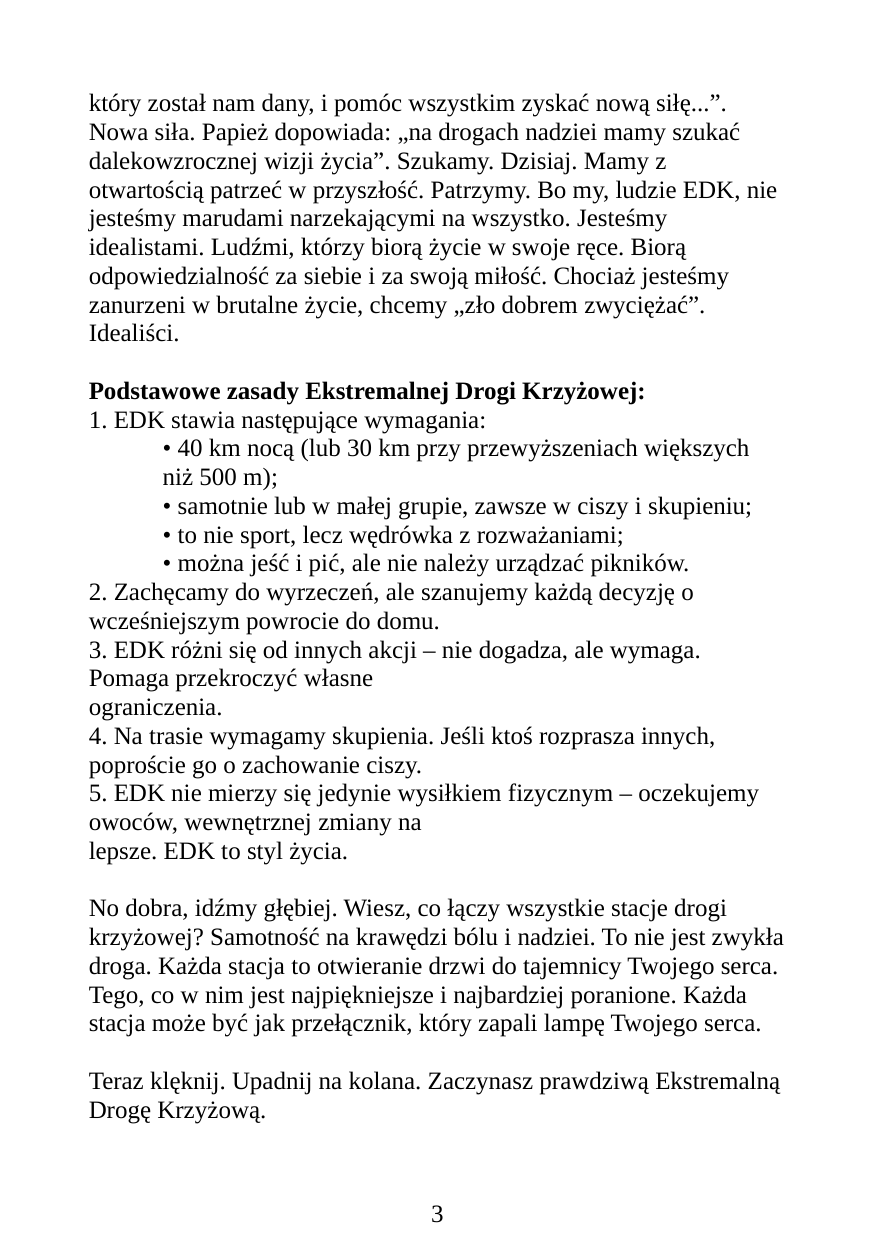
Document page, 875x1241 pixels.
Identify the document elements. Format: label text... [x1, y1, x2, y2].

text • 40 km nocą (lub 30 km przy przewyższeniach większych niż 500 m); [88, 433, 786, 491]
text 4. Na trasie wymagamy skupienia. Jeśli ktoś rozprasza innych, poproście go o zachowanie ciszy. [88, 721, 786, 778]
text 2. Zachęcamy do wyrzeczeń, ale szanujemy każdą decyzję o wcześniejszym powrocie do domu. [88, 577, 786, 635]
text No dobra, idźmy głębiej. Wiesz, co łączy wszystkie stacje drogi krzyżowej? Samotność na krawędzi bólu i nadziei. To nie jest zwykła droga. Każda stacja to otwieranie drzwi do tajemnicy Twojego serca. Tego, co w nim jest najpiękniejsze i najbardziej poranione. Każda stacja może być jak przełącznik, który zapali lampę Twojego serca. [88, 893, 786, 1037]
text • samotnie lub w małej grupie, zawsze w ciszy i skupieniu; [88, 491, 786, 520]
text lepsze. EDK to styl życia. [88, 836, 786, 865]
text • to nie sport, lecz wędrówka z rozważaniami; [88, 520, 786, 548]
text Teraz klęknij. Upadnij na kolana. Zaczynasz prawdziwą Ekstremalną Drogę Krzyżową. [88, 1066, 786, 1123]
text który został nam dany, i pomóc wszystkim zyskać nową siłę...”. Nowa siła. Papież dopowiada: „na drogach nadziei mamy szukać dalekowzrocznej wizji życia”. Szukamy. Dzisiaj. Mamy z otwartością patrzeć w przyszłość. Patrzymy. Bo my, ludzie EDK, nie jesteśmy marudami narzekającymi na wszystko. Jesteśmy idealistami. Ludźmi, którzy biorą życie w swoje ręce. Biorą [88, 88, 786, 261]
text 3. EDK różni się od innych akcji – nie dogadza, ale wymaga. Pomaga przekroczyć własne [88, 635, 786, 692]
text odpowiedzialność za siebie i za swoją miłość. Chociaż jesteśmy zanurzeni w brutalne życie, chcemy „zło dobrem zwyciężać”. Idealiści. [88, 261, 786, 376]
text 1. EDK stawia następujące wymagania: [88, 405, 786, 433]
text 5. EDK nie mierzy się jedynie wysiłkiem fizycznym – oczekujemy owoców, wewnętrznej zmiany na [88, 778, 786, 836]
text Podstawowe zasady Ekstremalnej Drogi Krzyżowej: [88, 376, 786, 405]
text • można jeść i pić, ale nie należy urządzać pikników. [88, 548, 786, 577]
text ograniczenia. [88, 692, 786, 721]
